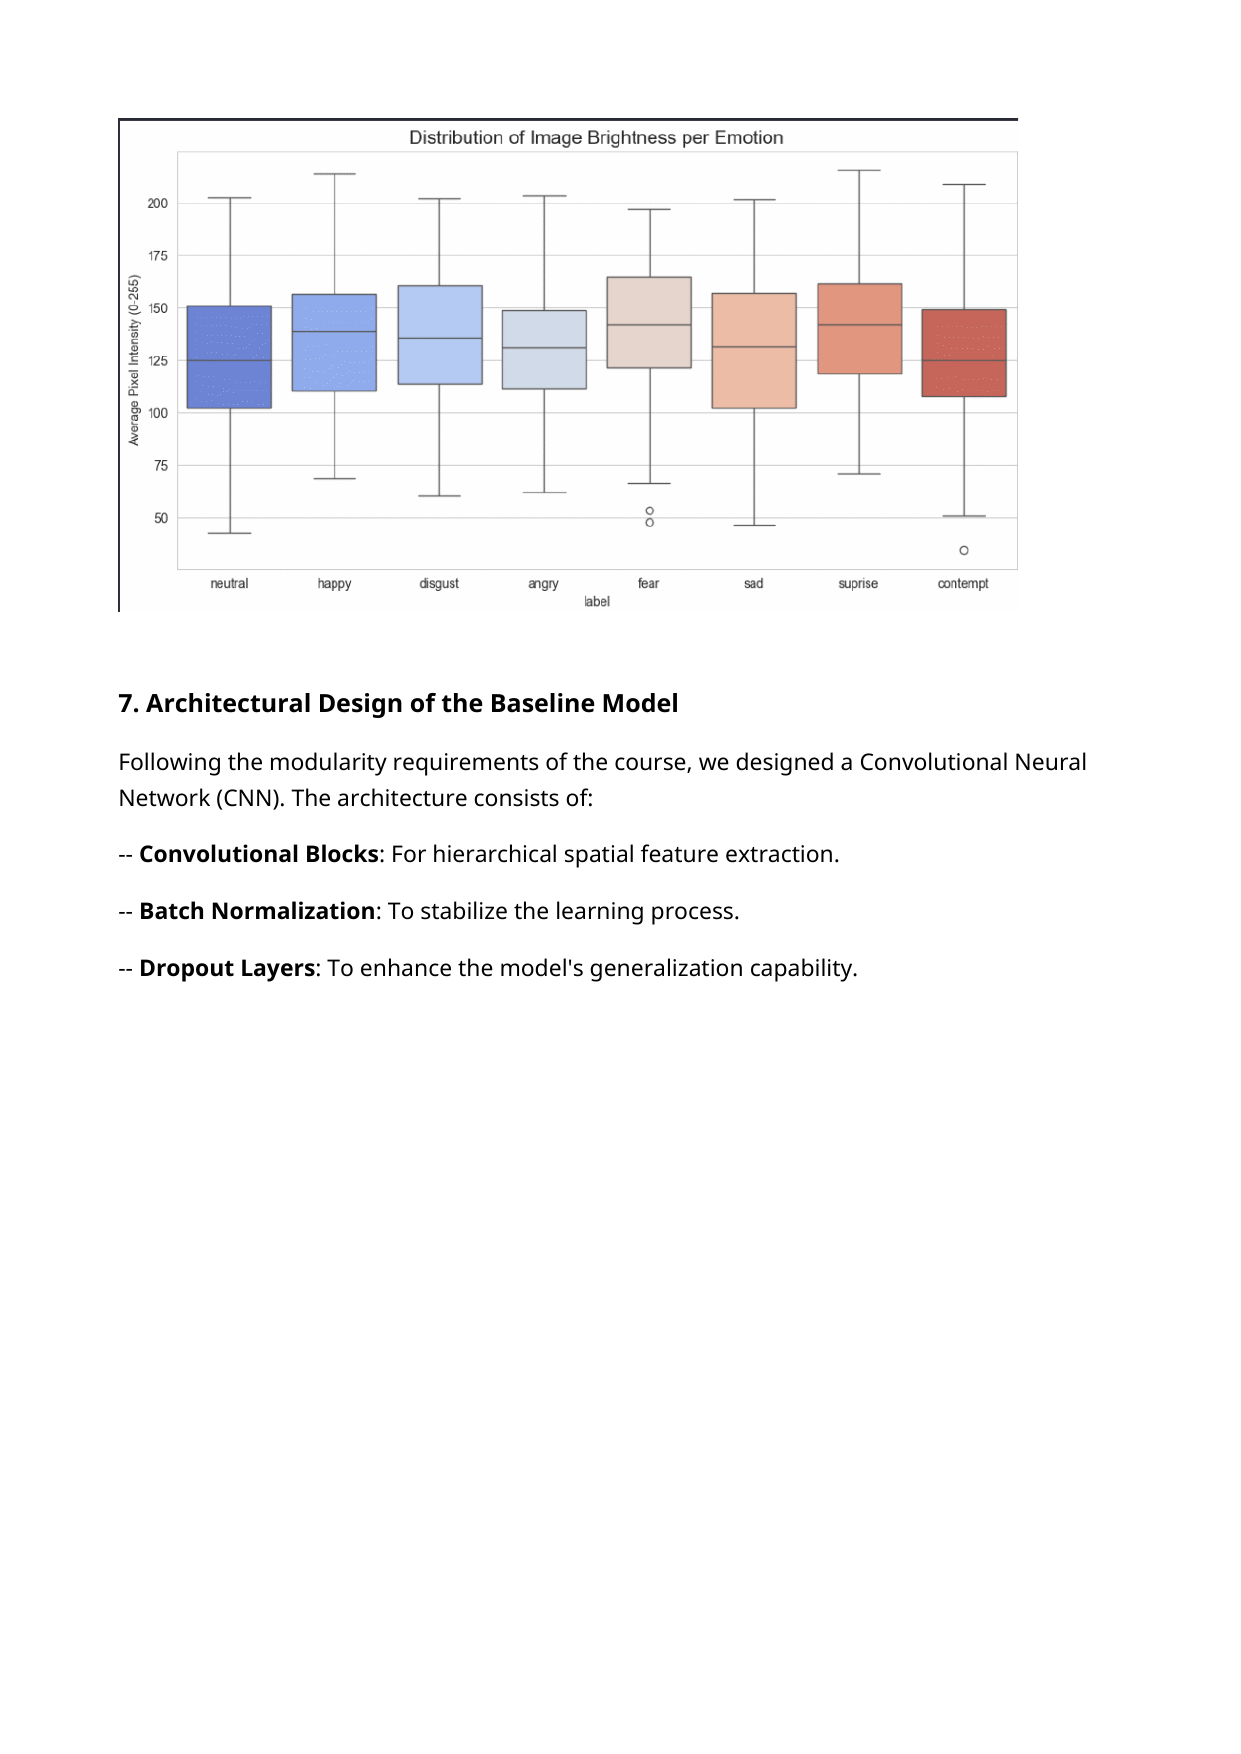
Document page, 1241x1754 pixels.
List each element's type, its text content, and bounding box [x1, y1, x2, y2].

text -- Convolutional Blocks: For hierarchical spatial feature extraction. [118, 838, 1122, 870]
text -- Batch Normalization: To stabilize the learning process. [118, 895, 1122, 926]
text -- Dropout Layers: To enhance the model's generalization capability. [118, 952, 1122, 983]
text 7. Architectural Design of the Baseline Model [118, 686, 1122, 720]
text Following the modularity requirements of the course, we designed a Convolutional Neural Network (CNN). The architecture consists of: [118, 746, 1122, 813]
